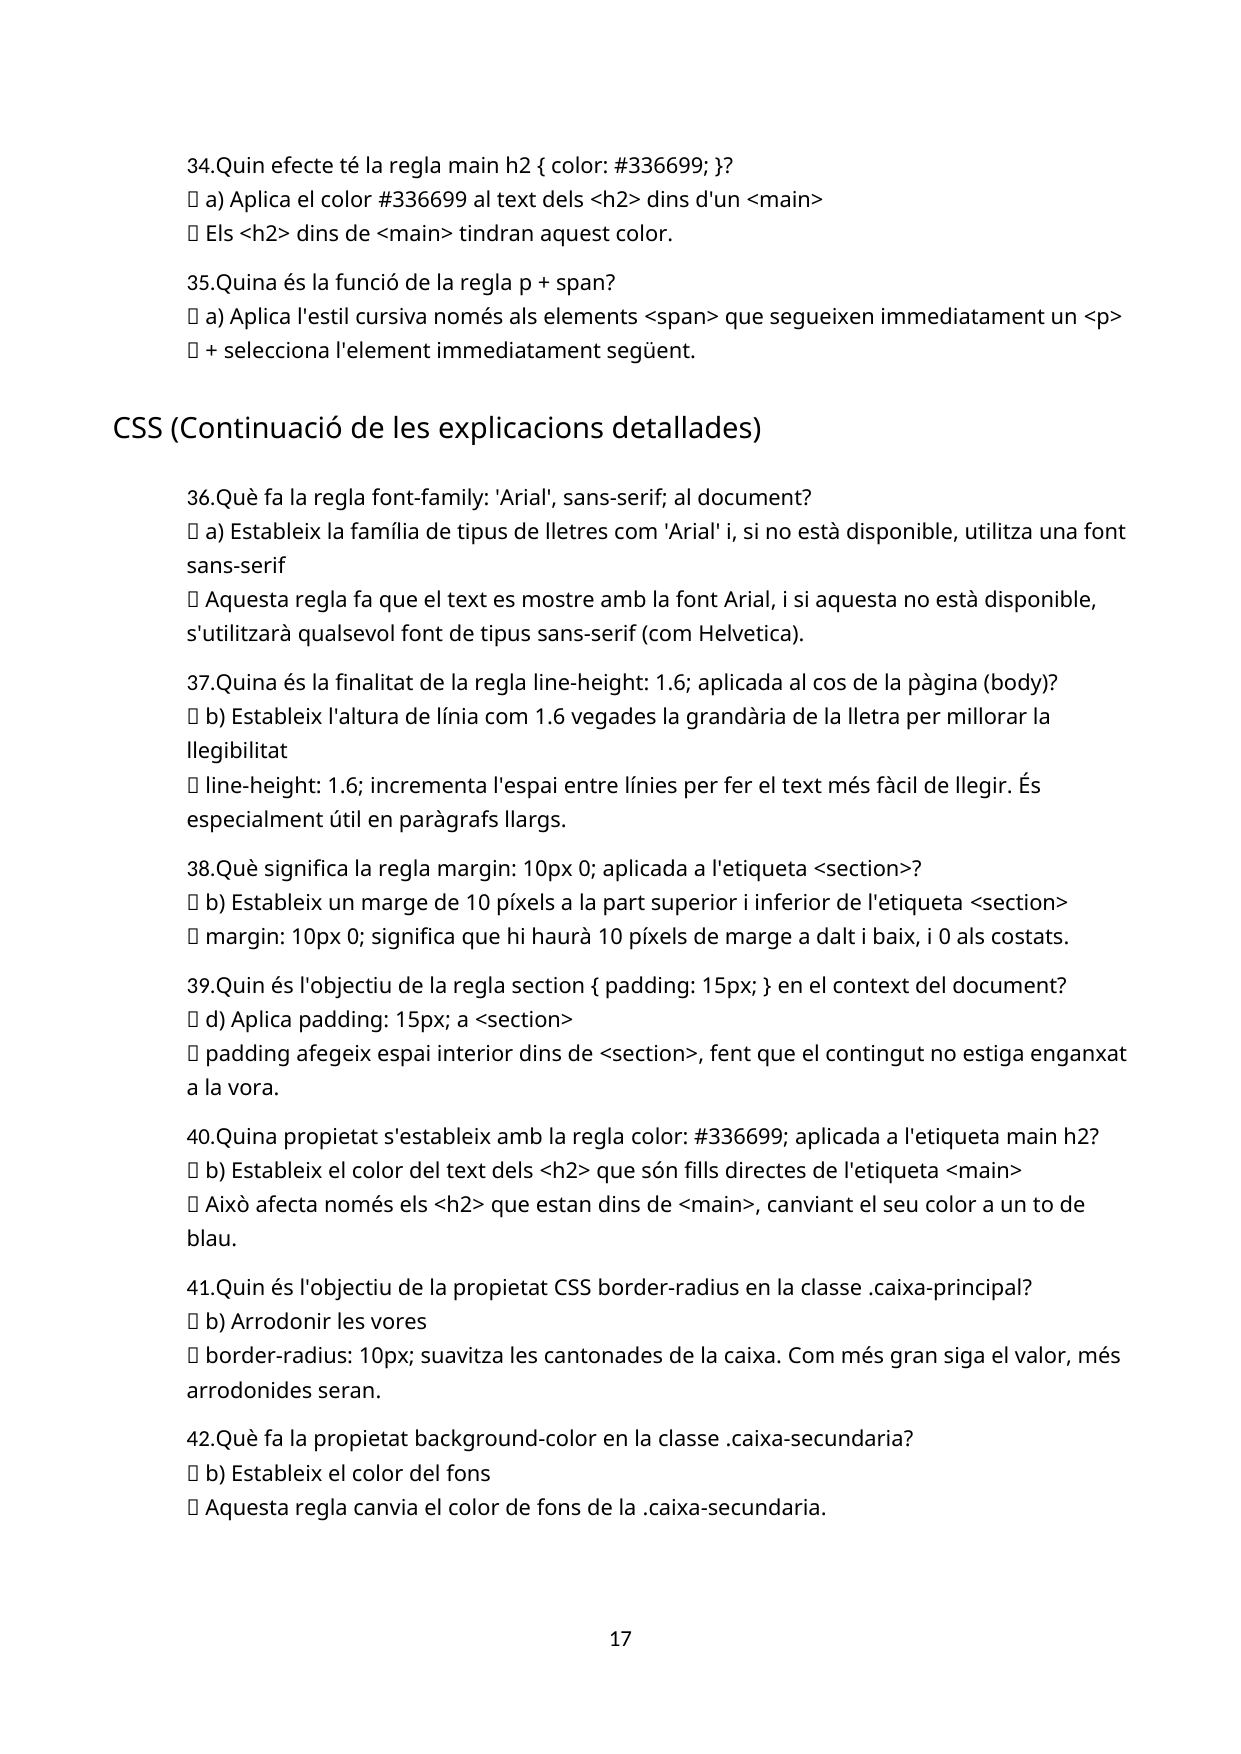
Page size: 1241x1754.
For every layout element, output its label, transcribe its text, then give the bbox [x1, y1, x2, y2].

subtitle CSS (Continuació de les explicacions detallades) [112, 407, 1128, 447]
list Quina és la finalitat de la regla line-height: 1.6; aplicada al cos de la pàgina (body)? ✅ b) Estableix l'altura de línia com 1.6 vegades la grandària de la lletra per millorar la llegibilitat 🔹 line-height: 1.6; incrementa l'espai entre línies per fer el text més fàcil de llegir. És especialment útil en paràgrafs llargs. [112, 667, 1128, 833]
list Quina és la funció de la regla p + span? ✅ a) Aplica l'estil cursiva només als elements <span> que segueixen immediatament un <p> 🔹 + selecciona l'element immediatament següent. [112, 267, 1128, 365]
list Què fa la propietat background-color en la classe .caixa-secundaria? ✅ b) Estableix el color del fons 🔹 Aquesta regla canvia el color de fons de la .caixa-secundaria. [112, 1423, 1128, 1521]
list Què significa la regla margin: 10px 0; aplicada a l'etiqueta <section>? ✅ b) Estableix un marge de 10 píxels a la part superior i inferior de l'etiqueta <section> 🔹 margin: 10px 0; significa que hi haurà 10 píxels de marge a dalt i baix, i 0 als costats. [112, 852, 1128, 951]
list Quina propietat s'estableix amb la regla color: #336699; aplicada a l'etiqueta main h2? ✅ b) Estableix el color del text dels <h2> que són fills directes de l'etiqueta <main> 🔹 Això afecta només els <h2> que estan dins de <main>, canviant el seu color a un to de blau. [112, 1121, 1128, 1253]
list Quin és l'objectiu de la regla section { padding: 15px; } en el context del document? ✅ d) Aplica padding: 15px; a <section> 🔹 padding afegeix espai interior dins de <section>, fent que el contingut no estiga enganxat a la vora. [112, 969, 1128, 1102]
list Quin és l'objectiu de la propietat CSS border-radius en la classe .caixa-principal? ✅ b) Arrodonir les vores 🔹 border-radius: 10px; suavitza les cantonades de la caixa. Com més gran siga el valor, més arrodonides seran. [112, 1272, 1128, 1404]
list Quin efecte té la regla main h2 { color: #336699; }? ✅ a) Aplica el color #336699 al text dels <h2> dins d'un <main> 🔹 Els <h2> dins de <main> tindran aquest color. [112, 150, 1128, 248]
list Què fa la regla font-family: 'Arial', sans-serif; al document? ✅ a) Estableix la família de tipus de lletres com 'Arial' i, si no està disponible, utilitza una font sans-serif 🔹 Aquesta regla fa que el text es mostre amb la font Arial, i si aquesta no està disponible, s'utilitzarà qualsevol font de tipus sans-serif (com Helvetica). [112, 482, 1128, 648]
